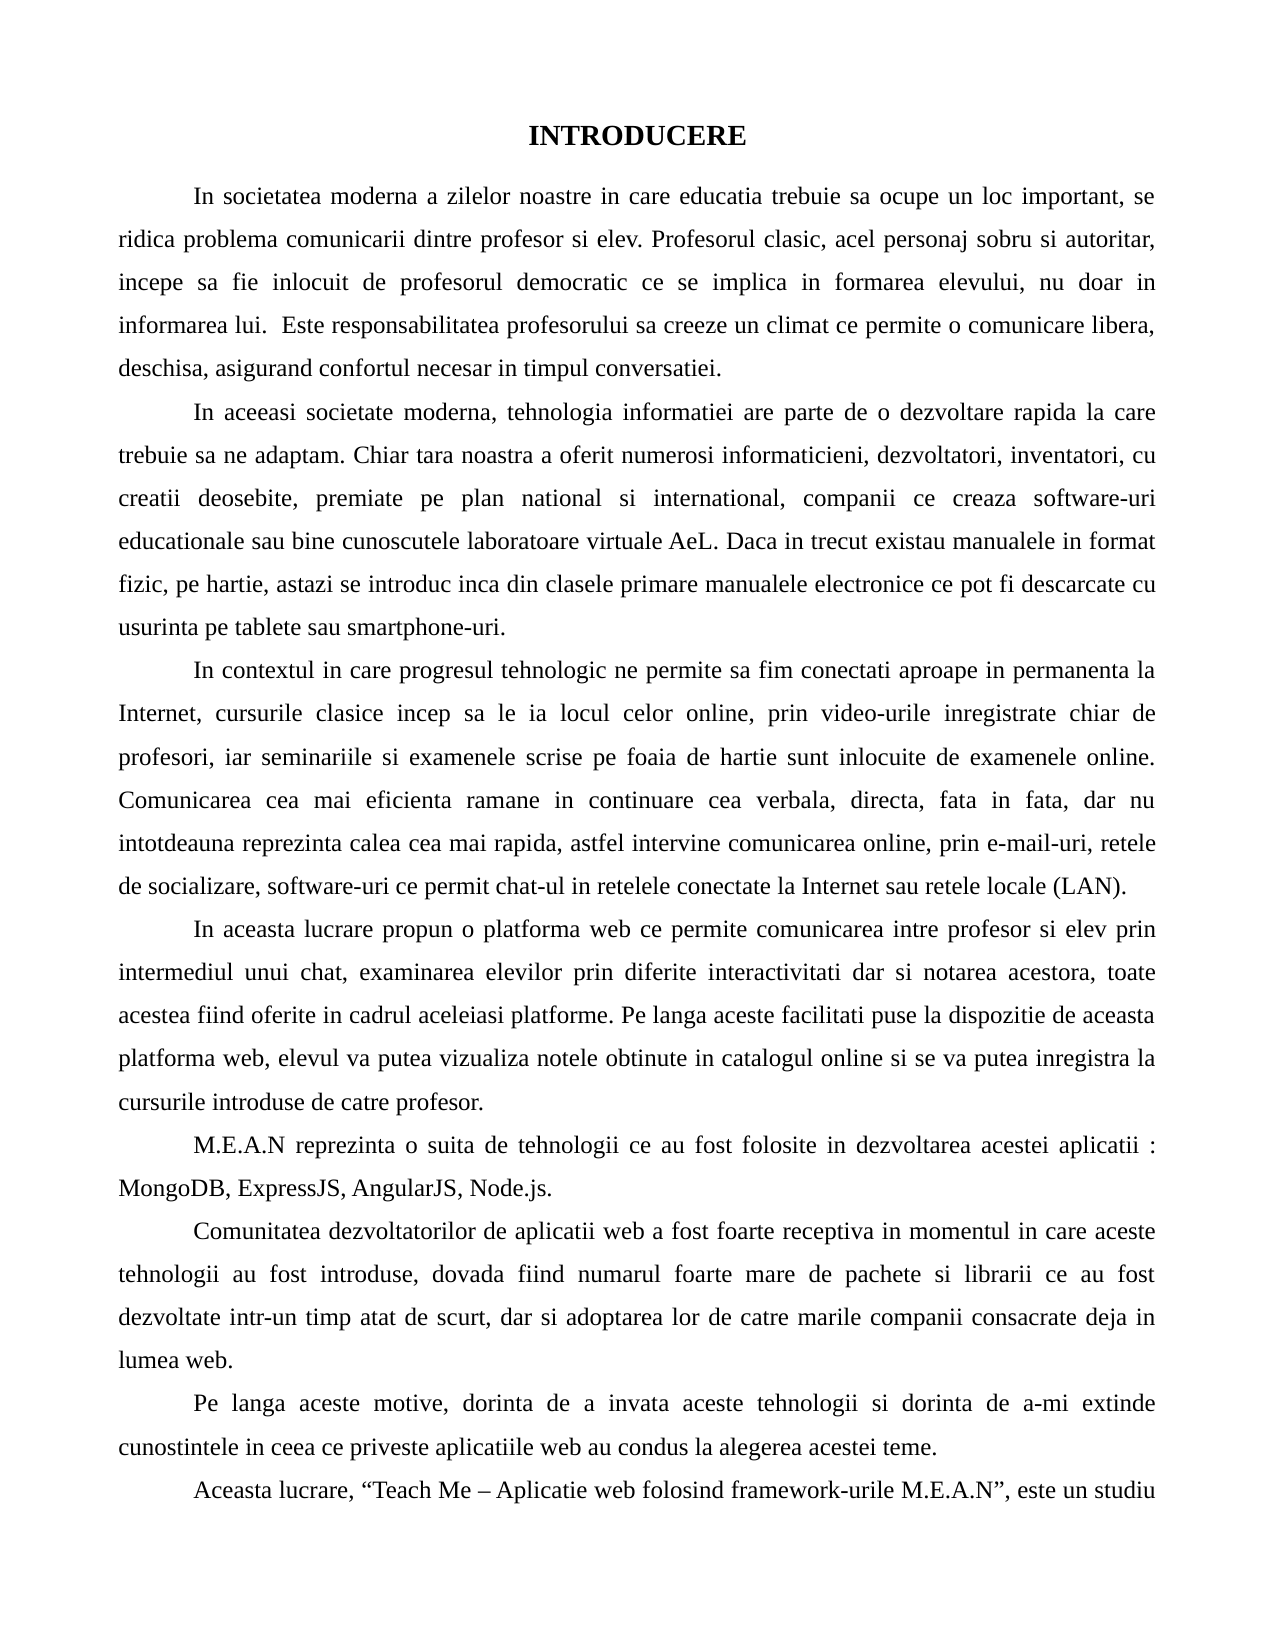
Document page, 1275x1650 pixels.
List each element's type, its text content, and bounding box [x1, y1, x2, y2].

text In aceasta lucrare propun o platforma web ce permite comunicarea intre profesor si elev prin intermediul unui chat, examinarea elevilor prin diferite interactivitati dar si notarea acestora, toate acestea fiind oferite in cadrul aceleiasi platforme. Pe langa aceste facilitati puse la dispozitie de aceasta platforma web, elevul va putea vizualiza notele obtinute in catalogul online si se va putea inregistra la cursurile introduse de catre profesor. [118, 914, 1157, 1115]
text Pe langa aceste motive, dorinta de a invata aceste tehnologii si dorinta de a-mi extinde cunostintele in ceea ce priveste aplicatiile web au condus la alegerea acestei teme. [118, 1388, 1157, 1460]
text INTRODUCERE [118, 118, 1157, 152]
text Aceasta lucrare, “Teach Me – Aplicatie web folosind framework-urile M.E.A.N”, este un studiu [118, 1475, 1157, 1503]
text M.E.A.N reprezinta o suita de tehnologii ce au fost folosite in dezvoltarea acestei aplicatii : MongoDB, ExpressJS, AngularJS, Node.js. [118, 1130, 1157, 1202]
text In societatea moderna a zilelor noastre in care educatia trebuie sa ocupe un loc important, se ridica problema comunicarii dintre profesor si elev. Profesorul clasic, acel personaj sobru si autoritar, incepe sa fie inlocuit de profesorul democratic ce se implica in formarea elevului, nu doar in informarea lui. Este responsabilitatea profesorului sa creeze un climat ce permite o comunicare libera, deschisa, asigurand confortul necesar in timpul conversatiei. [118, 181, 1157, 382]
text Comunitatea dezvoltatorilor de aplicatii web a fost foarte receptiva in momentul in care aceste tehnologii au fost introduse, dovada fiind numarul foarte mare de pachete si librarii ce au fost dezvoltate intr-un timp atat de scurt, dar si adoptarea lor de catre marile companii consacrate deja in lumea web. [118, 1216, 1157, 1374]
text In aceeasi societate moderna, tehnologia informatiei are parte de o dezvoltare rapida la care trebuie sa ne adaptam. Chiar tara noastra a oferit numerosi informaticieni, dezvoltatori, inventatori, cu creatii deosebite, premiate pe plan national si international, companii ce creaza software-uri educationale sau bine cunoscutele laboratoare virtuale AeL. Daca in trecut existau manualele in format fizic, pe hartie, astazi se introduc inca din clasele primare manualele electronice ce pot fi descarcate cu usurinta pe tablete sau smartphone-uri. [118, 397, 1157, 641]
text In contextul in care progresul tehnologic ne permite sa fim conectati aproape in permanenta la Internet, cursurile clasice incep sa le ia locul celor online, prin video-urile inregistrate chiar de profesori, iar seminariile si examenele scrise pe foaia de hartie sunt inlocuite de examenele online. Comunicarea cea mai eficienta ramane in continuare cea verbala, directa, fata in fata, dar nu intotdeauna reprezinta calea cea mai rapida, astfel intervine comunicarea online, prin e-mail-uri, retele de socializare, software-uri ce permit chat-ul in retelele conectate la Internet sau retele locale (LAN). [118, 655, 1157, 900]
